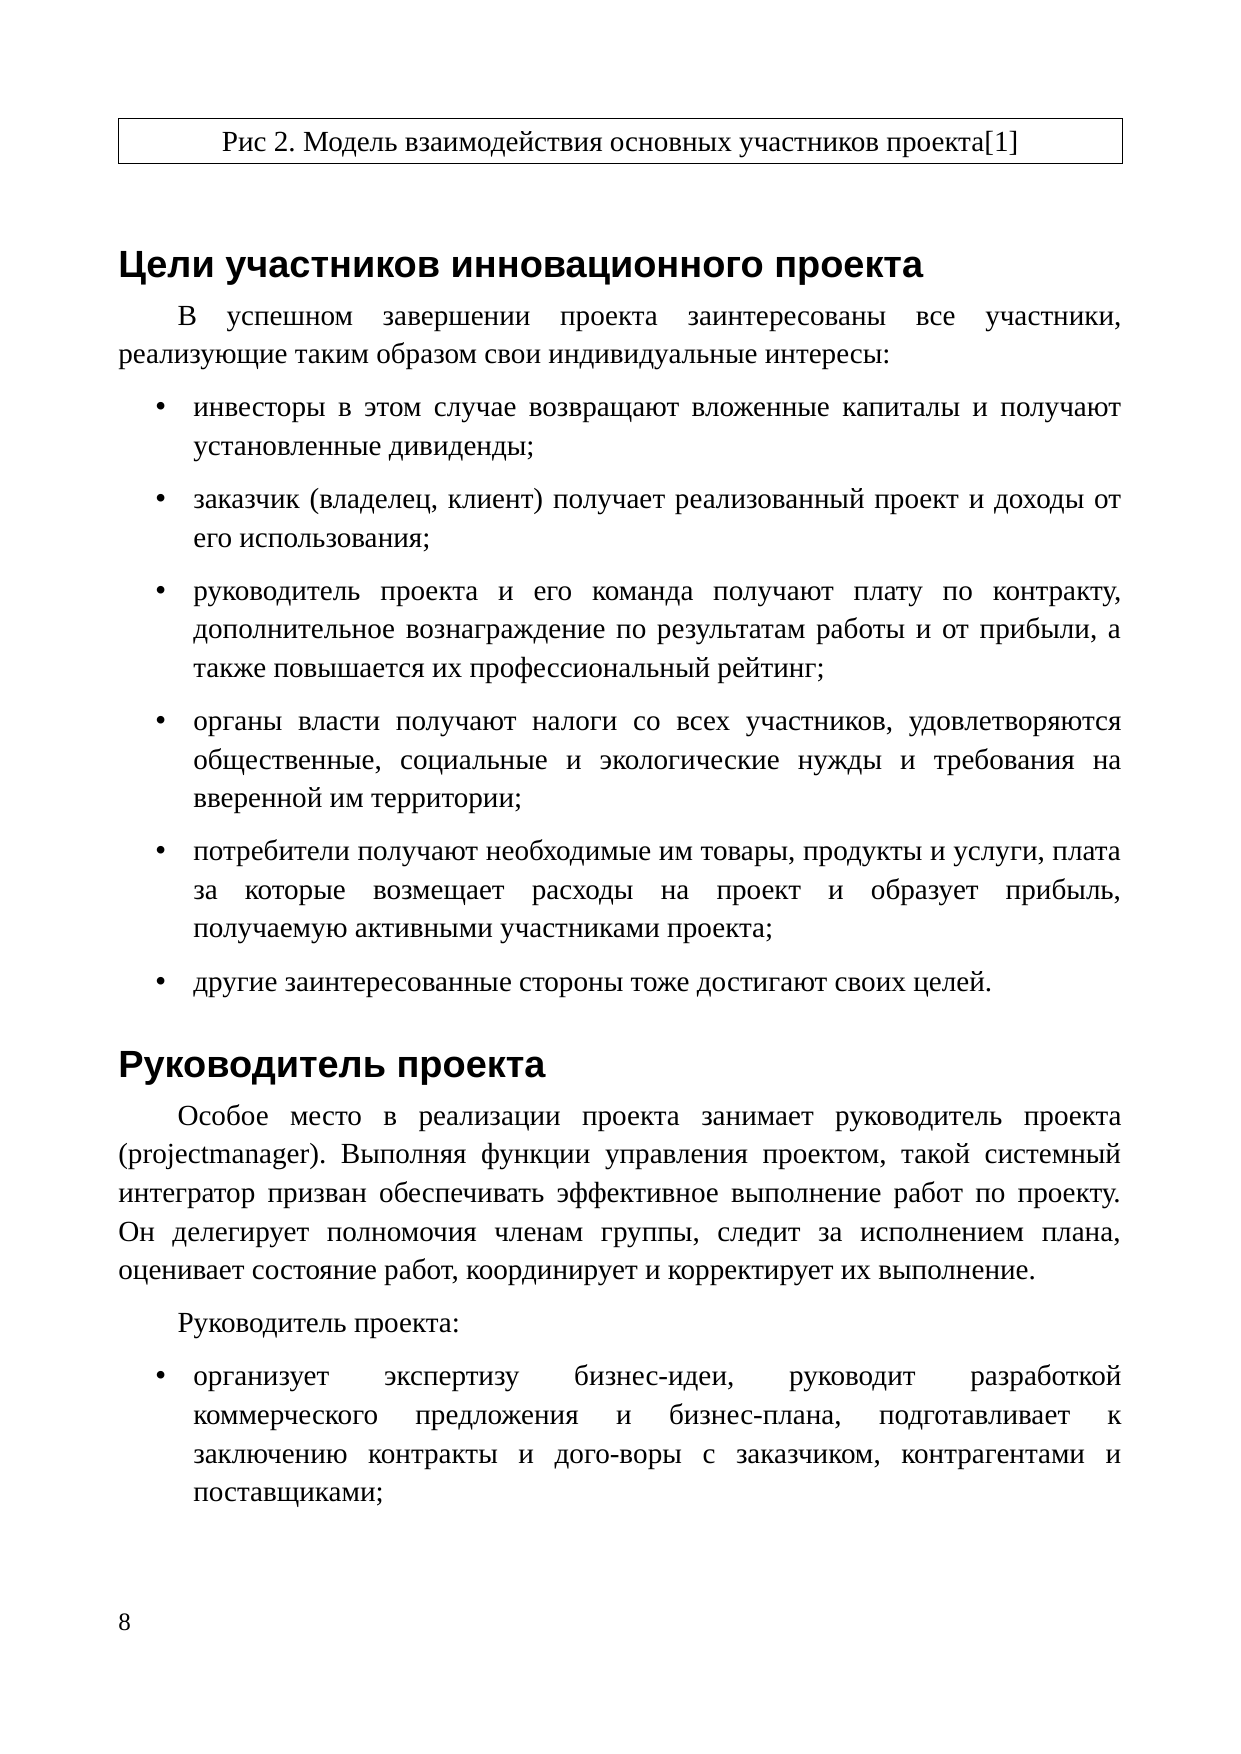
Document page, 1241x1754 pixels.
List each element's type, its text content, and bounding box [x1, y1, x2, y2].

subtitle Цели участников инновационного проекта [118, 241, 1122, 285]
list заказчик (владелец, клиент) получает реализованный проект и доходы от его использования; [156, 481, 1122, 553]
list организует экспертизу бизнес-идеи, руководит разработкой коммерческого предложения и бизнес-плана, подготавливает к заключению контракты и дого-воры с заказчиком, контрагентами и поставщиками; [156, 1358, 1122, 1508]
list другие заинтересованные стороны тоже достигают своих целей. [156, 964, 1122, 997]
table_header Рис 2. Модель взаимодействия основных участников проекта[1] [119, 119, 1122, 163]
text В успешном завершении проекта заинтересованы все участники, реализующие таким образом свои индивидуальные интересы: [118, 298, 1122, 370]
list потребители получают необходимые им товары, продукты и услуги, плата за которые возмещает расходы на проект и образует прибыль, получаемую активными участниками проекта; [156, 833, 1122, 944]
subtitle Руководитель проекта [118, 1042, 1122, 1086]
list руководитель проекта и его команда получают плату по контракту, дополнительное вознаграждение по результатам работы и от прибыли, а также повышается их профессиональный рейтинг; [156, 573, 1122, 683]
text Особое место в реализации проекта занимает руководитель проекта (projectmanager). Выполняя функции управления проектом, такой системный интегратор призван обеспечивать эффективное выполнение работ по проекту. Он делегирует полномочия членам группы, следит за исполнением плана, оценивает состояние работ, координирует и корректирует их выполнение. [118, 1098, 1122, 1286]
text Руководитель проекта: [118, 1305, 1122, 1339]
list инвесторы в этом случае возвращают вложенные капиталы и получают установленные дивиденды; [156, 389, 1122, 461]
list органы власти получают налоги со всех участников, удовлетворяются общественные, социальные и экологические нужды и требования на вверенной им территории; [156, 703, 1122, 814]
